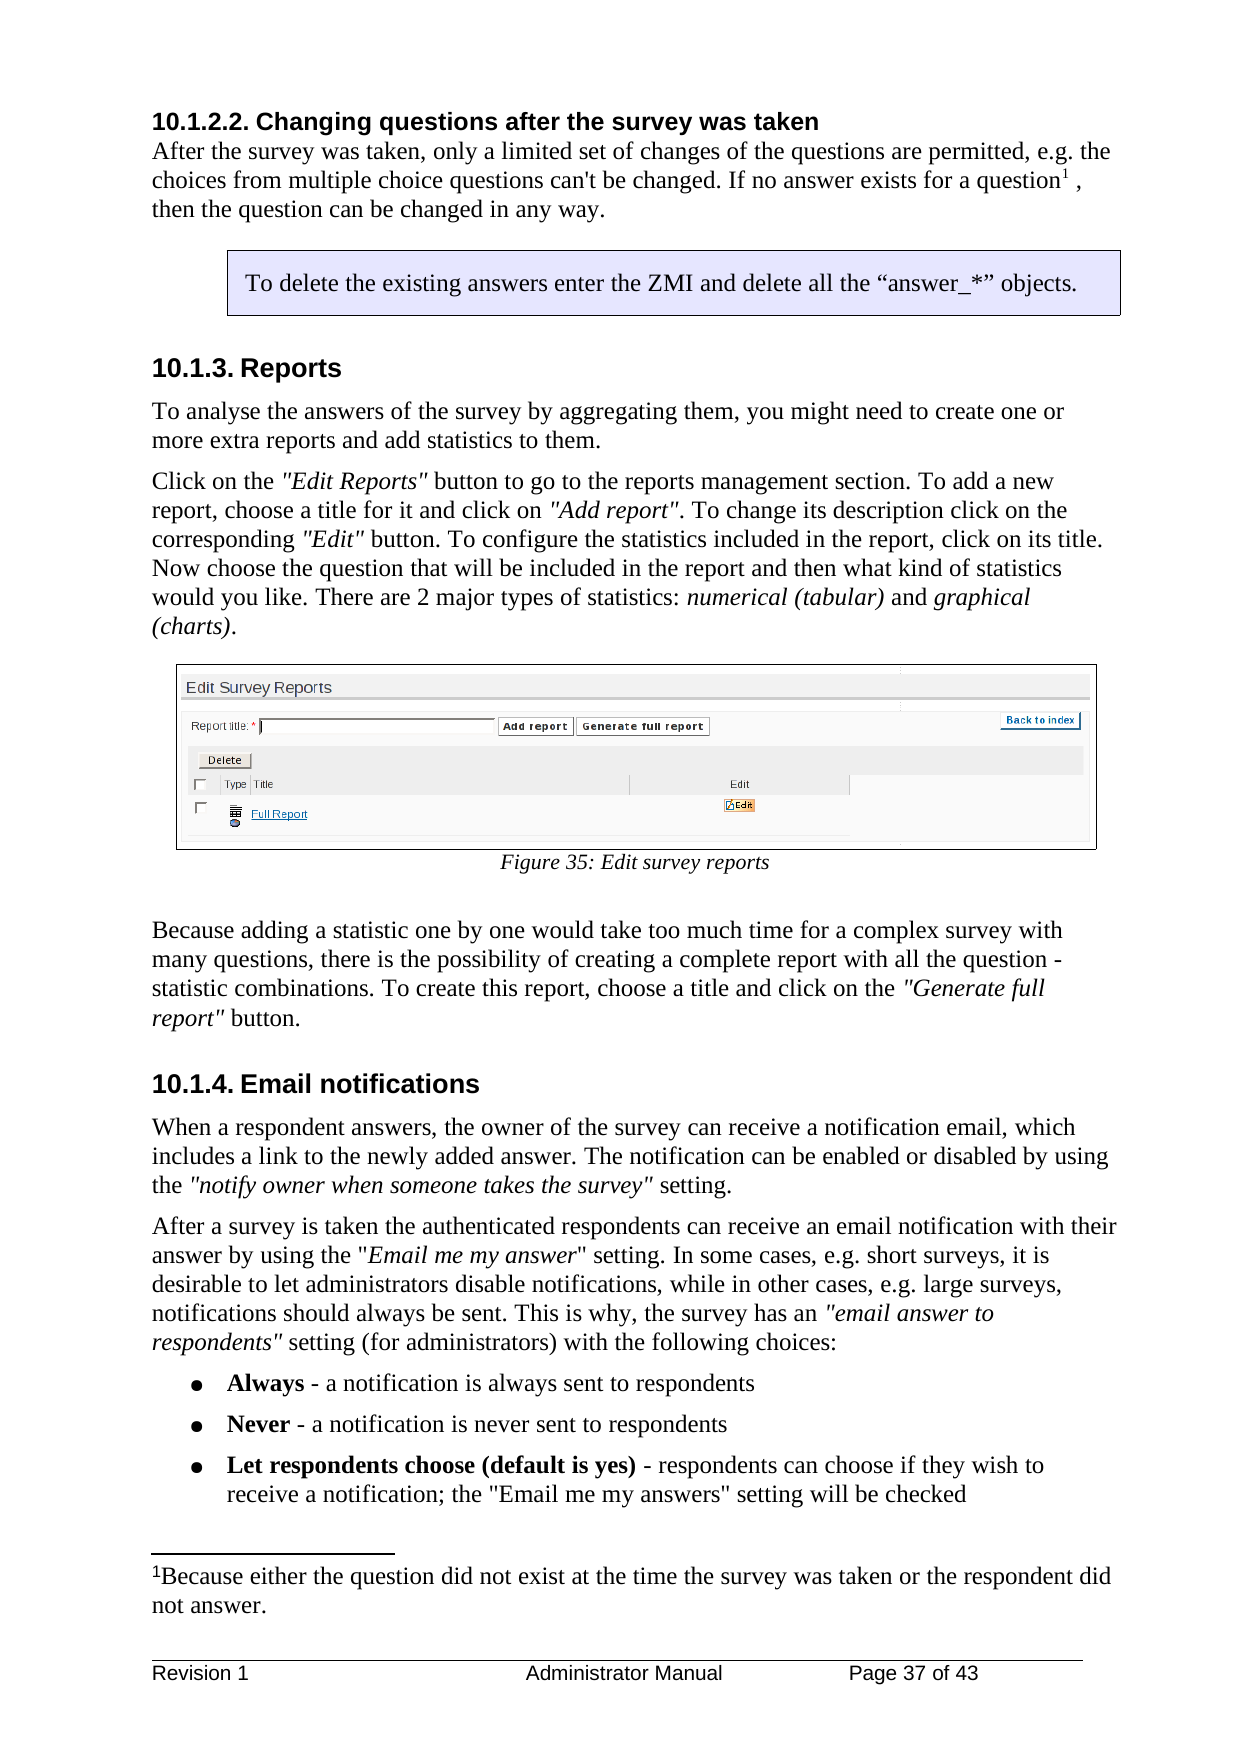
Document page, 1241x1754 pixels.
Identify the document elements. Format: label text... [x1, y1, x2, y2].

text Figure 35: Edit survey reports [176, 850, 1096, 874]
text When a respondent answers, the owner of the survey can receive a notification email, which includes a link to the newly added answer. The notification can be enabled or disabled by using the "notify owner when someone takes the survey" setting. [152, 1112, 1120, 1199]
text Because adding a statistic one by one would take too much time for a complex survey with many questions, there is the possibility of creating a complete report with all the question - statistic combinations. To create this report, choose a title and click on the "Generate full report" button. [152, 915, 1120, 1031]
text Click on the "Edit Reports" button to go to the reports management section. To add a new report, choose a title for it and click on "Add report". To change its description click on the corresponding "Edit" button. To configure the statistics included in the report, click on its title. Now choose the question that will be included in the report and then what kind of statistics would you like. There are 2 major types of statistics: numerical (tabular) and graphical (charts). [152, 466, 1120, 640]
subtitle Email notifications [152, 1068, 1120, 1099]
list Let respondents choose (default is yes) - respondents can choose if they wish to receive a notification; the "Email me my answers" setting will be checked [189, 1449, 1120, 1508]
text To analyse the answers of the survey by aggregating them, you might need to create one or more extra reports and add statistics to them. [152, 396, 1120, 454]
list Always - a notification is always sent to respondents [189, 1368, 1120, 1397]
subtitle Reports [152, 352, 1120, 383]
text [177, 665, 1096, 849]
picture [179, 667, 1094, 846]
list Never - a notification is never sent to respondents [189, 1409, 1120, 1438]
text After the survey was taken, only a limited set of changes of the questions are permitted, e.g. the choices from multiple choice questions can't be changed. If no answer exists for a question , then the question can be changed in any way. [152, 136, 1120, 223]
subtitle Changing questions after the survey was taken [152, 107, 1120, 136]
text Because either the question did not exist at the time the survey was taken or the respondent did not answer. [152, 1561, 1120, 1619]
text After a survey is taken the authenticated respondents can receive an email notification with their answer by using the "Email me my answer" setting. In some cases, e.g. short surveys, it is desirable to let administrators disable notifications, while in other cases, e.g. large surveys, notifications should always be sent. This is why, the survey has an "email answer to respondents" setting (for administrators) with the following choices: [152, 1211, 1120, 1356]
text To delete the existing answers enter the ZMI and delete all the “answer_*” objects. [228, 251, 1120, 315]
